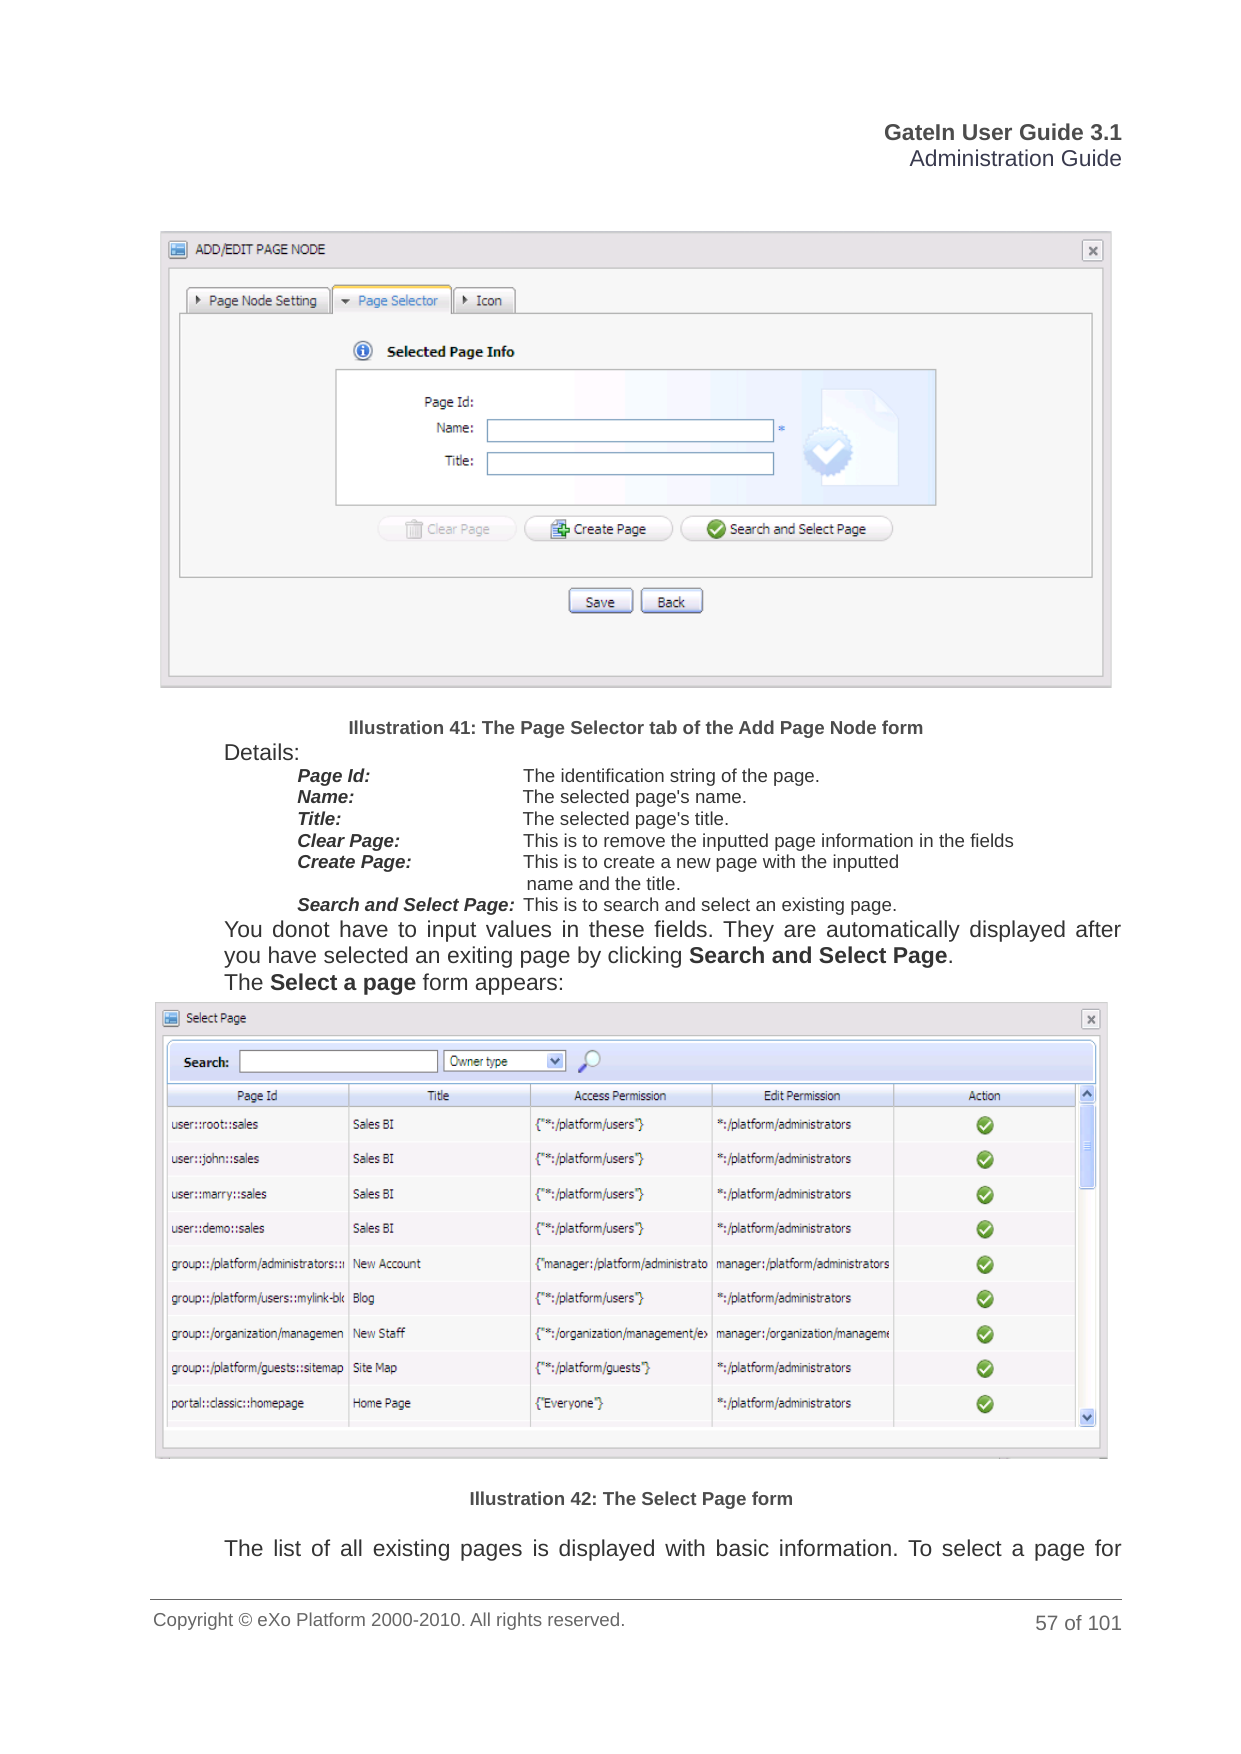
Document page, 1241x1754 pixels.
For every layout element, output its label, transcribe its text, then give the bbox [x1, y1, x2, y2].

picture [160, 231, 1112, 688]
text The list of all existing pages is displayed with basic information. To select a page for [224, 1535, 1122, 1562]
text Create Page: This is to create a new page with the inputted name and the title. [223, 851, 1122, 894]
text Details: [150, 223, 1122, 765]
text Search and Select Page: This is to search and select an existing page. [223, 894, 1122, 916]
text Clear Page: This is to remove the inputted page information in the fields [223, 829, 1122, 851]
text Name: The selected page's name. [223, 786, 1122, 808]
text Illustration 41: The Page Selector tab of the Add Page Node form [169, 688, 1102, 738]
text You donot have to input values in these fields. They are automatically displayed after you have selected an exiting page by clicking Search and Select Page. [224, 916, 1122, 968]
text The Select a page form appears: [224, 968, 1122, 995]
picture [155, 1002, 1108, 1459]
text Page Id: The identification string of the page. [297, 765, 1122, 786]
text Title: The selected page's title. [223, 808, 1122, 829]
text Illustration 42: The Select Page form [155, 1459, 1108, 1509]
